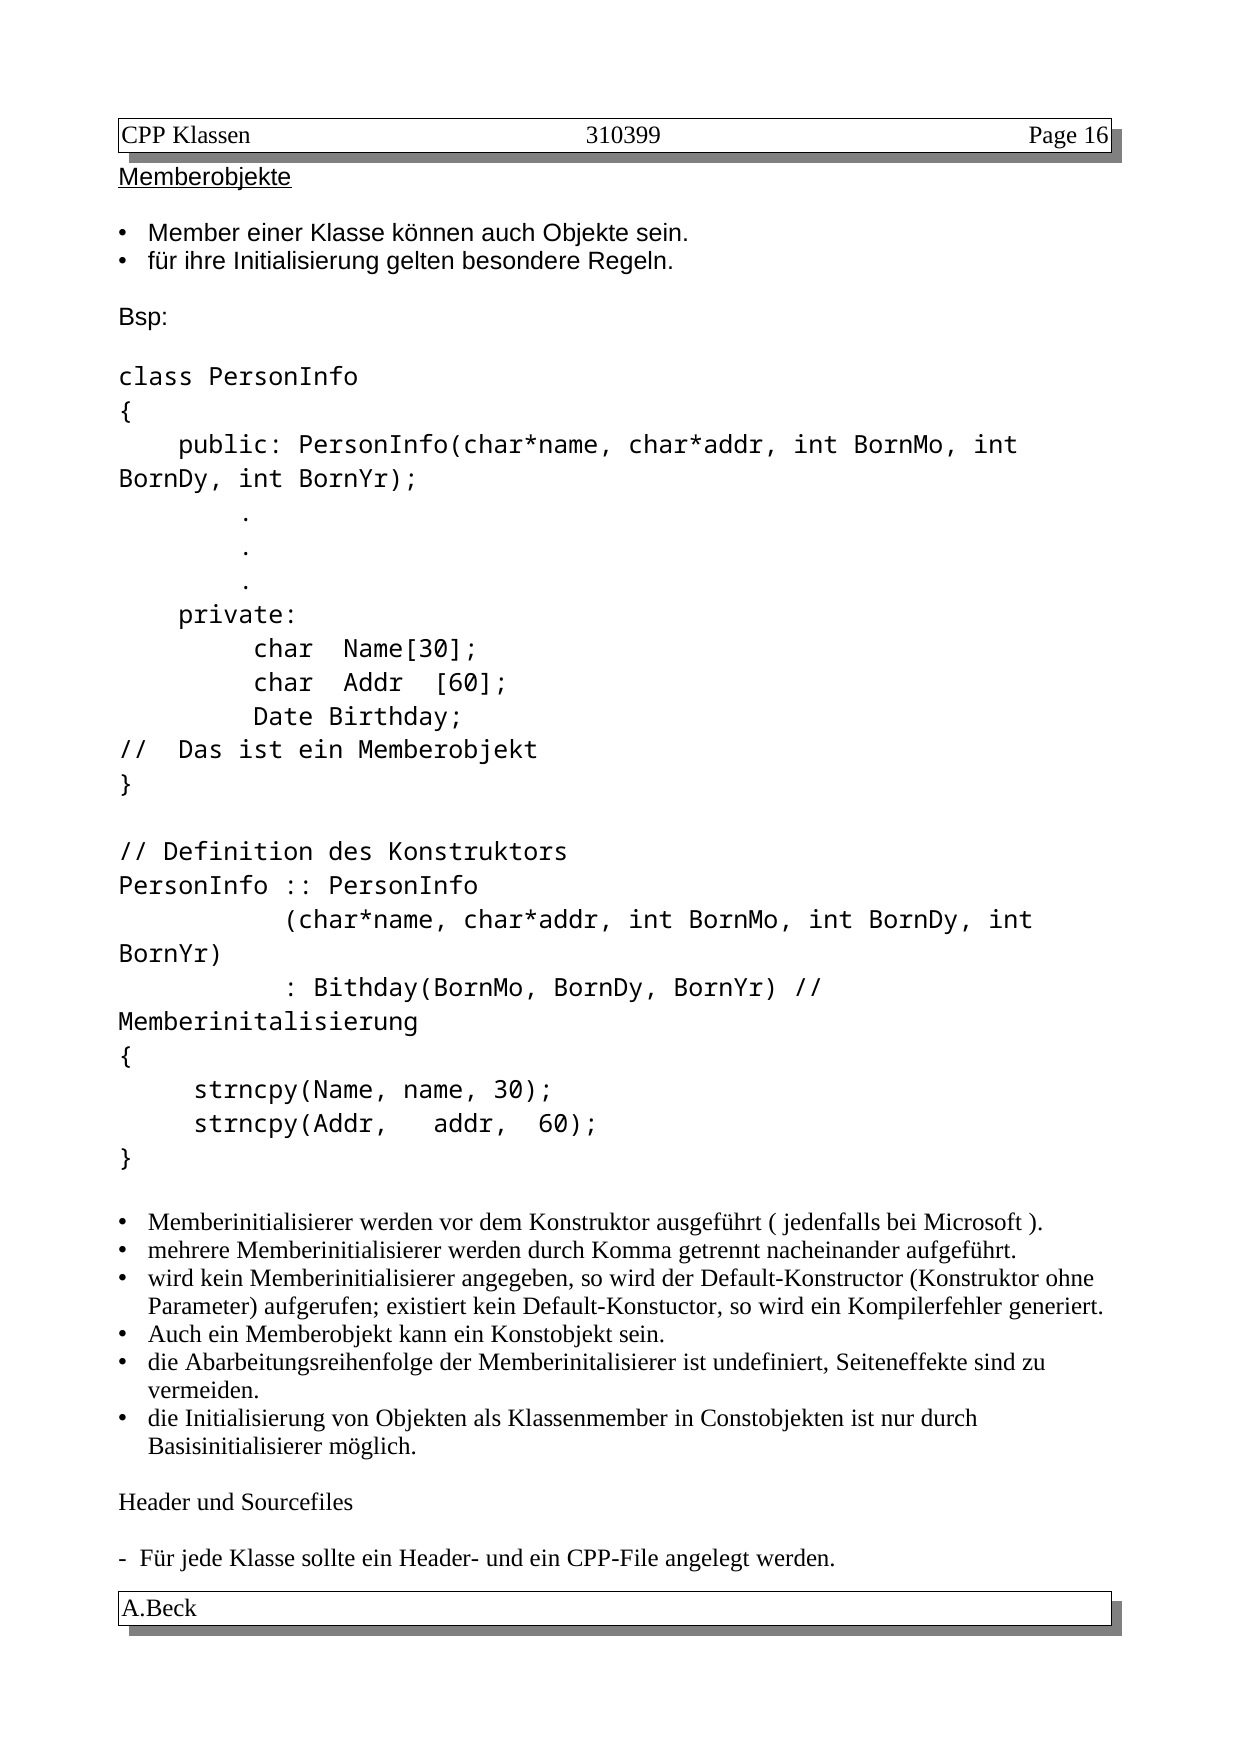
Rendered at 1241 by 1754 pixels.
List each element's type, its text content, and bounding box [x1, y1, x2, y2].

list Memberinitialisierer werden vor dem Konstruktor ausgeführt ( jedenfalls bei Microsoft ). [118, 1208, 1122, 1236]
text strncpy(Name, name, 30); [118, 1072, 1122, 1106]
text : Bithday(BornMo, BornDy, BornYr) // Memberinitalisierung [118, 970, 1122, 1038]
text . [118, 495, 1122, 529]
text { [118, 393, 1122, 427]
text private: [118, 597, 1122, 631]
list die Initialisierung von Objekten als Klassenmember in Constobjekten ist nur durch Basisinitialisierer möglich. [118, 1404, 1122, 1460]
text } [118, 766, 1122, 800]
list die Abarbeitungsreihenfolge der Memberinitalisierer ist undefiniert, Seiteneffekte sind zu vermeiden. [118, 1348, 1122, 1404]
text class PersonInfo [118, 359, 1122, 393]
text Memberobjekte [118, 163, 1122, 191]
text - Für jede Klasse sollte ein Header- und ein CPP-File angelegt werden. [118, 1544, 1122, 1572]
text (char*name, char*addr, int BornMo, int BornDy, int BornYr) [118, 902, 1122, 970]
text char Name[30]; [118, 631, 1122, 664]
text public: PersonInfo(char*name, char*addr, int BornMo, int BornDy, int BornYr); [118, 427, 1122, 495]
text . [118, 529, 1122, 563]
list Auch ein Memberobjekt kann ein Konstobjekt sein. [118, 1320, 1122, 1348]
text PersonInfo :: PersonInfo [118, 868, 1122, 902]
list wird kein Memberinitialisierer angegeben, so wird der Default-Konstructor (Konstruktor ohne Parameter) aufgerufen; existiert kein Default-Konstuctor, so wird ein Kompilerfehler generiert. [118, 1264, 1122, 1320]
text Bsp: [118, 303, 1122, 331]
text { [118, 1038, 1122, 1072]
text strncpy(Addr, addr, 60); [118, 1106, 1122, 1140]
list Member einer Klasse können auch Objekte sein. [118, 219, 1122, 247]
list für ihre Initialisierung gelten besondere Regeln. [118, 247, 1122, 275]
text Date Birthday; // Das ist ein Memberobjekt [118, 698, 1122, 766]
list mehrere Memberinitialisierer werden durch Komma getrennt nacheinander aufgeführt. [118, 1236, 1122, 1264]
text // Definition des Konstruktors [118, 834, 1122, 868]
text . [118, 563, 1122, 597]
text char Addr [60]; [118, 664, 1122, 698]
text } [118, 1140, 1122, 1174]
text Header und Sourcefiles [118, 1488, 1122, 1516]
